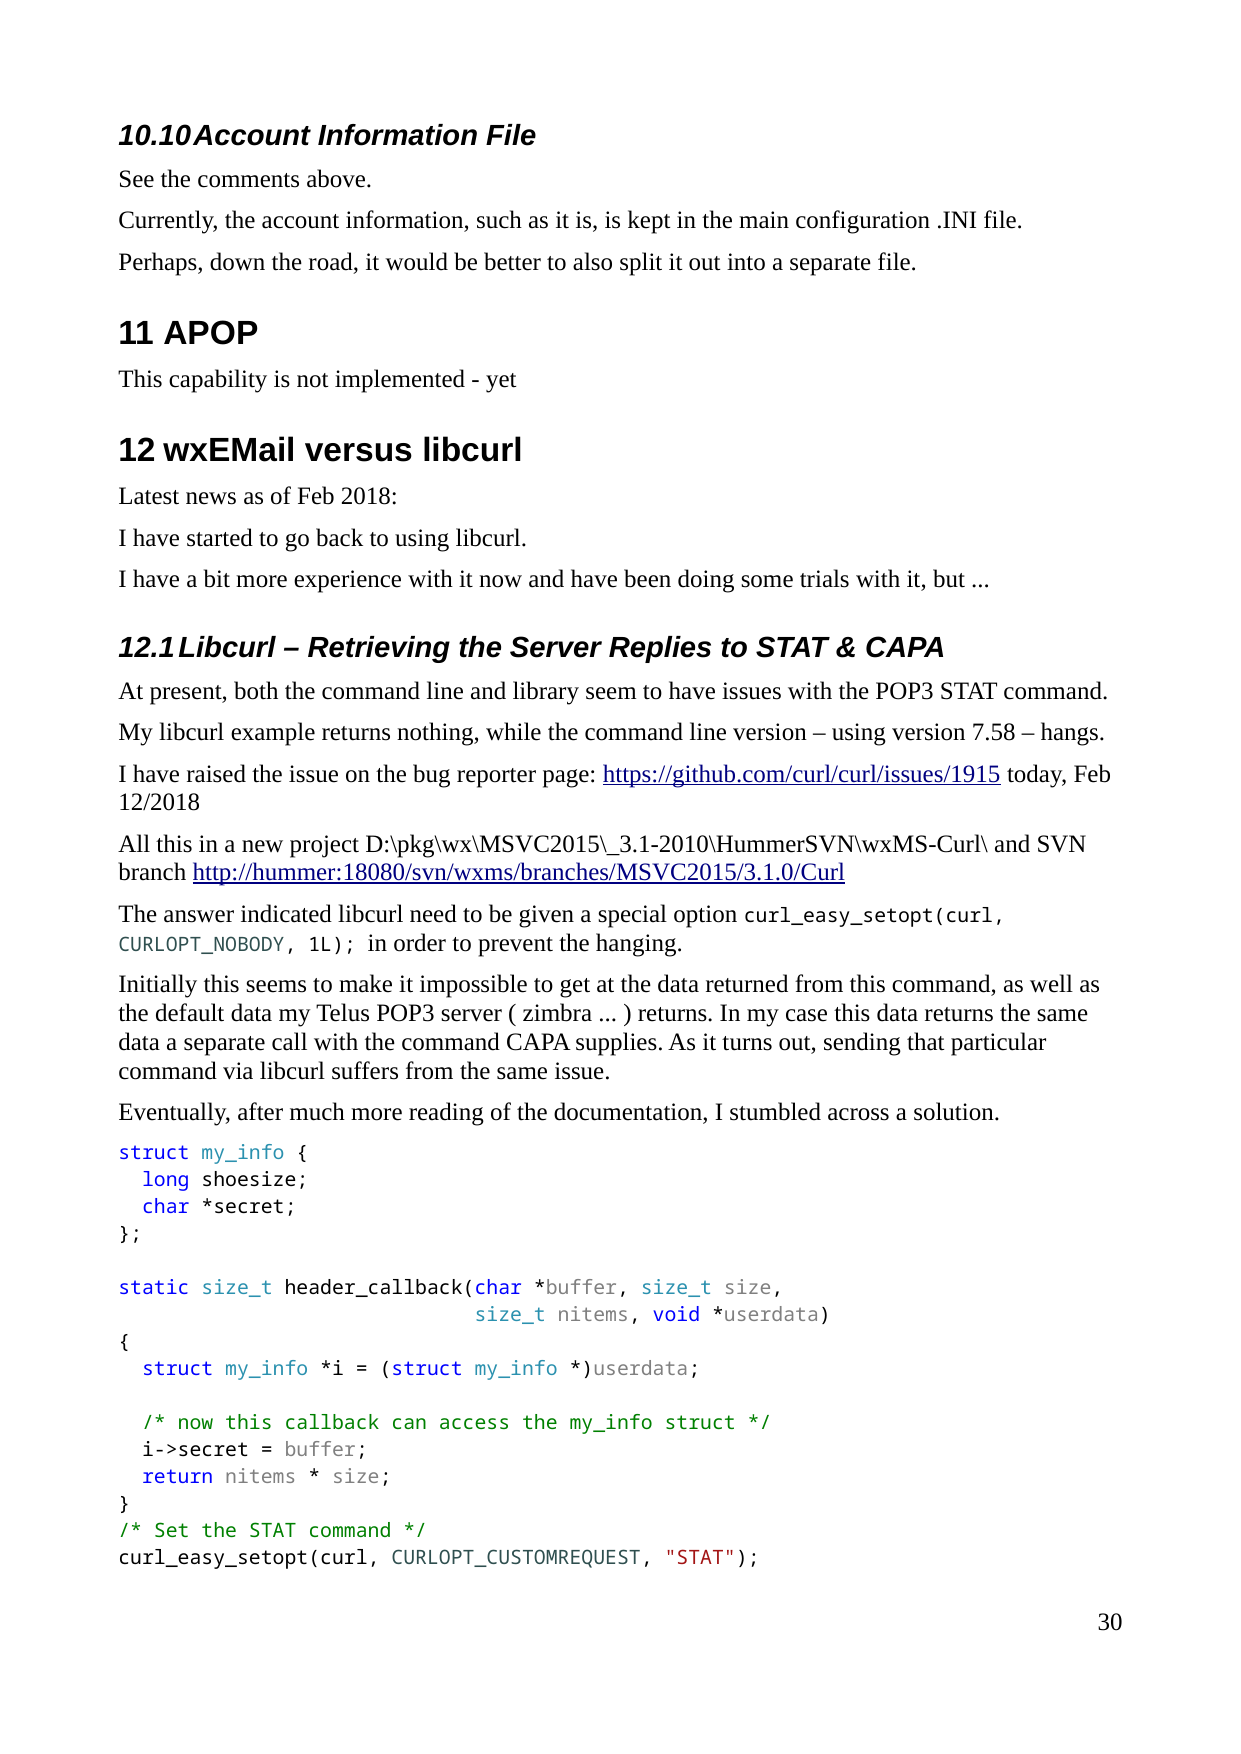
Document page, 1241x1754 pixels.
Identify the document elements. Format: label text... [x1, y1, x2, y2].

text static size_t header_callback(char *buffer, size_t size, [118, 1273, 1122, 1300]
text All this in a new project D:\pkg\wx\MSVC2015\_3.1-2010\HummerSVN\wxMS-Curl\ and SVN branch http://hummer:18080/svn/wxms/branches/MSVC2015/3.1.0/Curl [118, 829, 1122, 886]
text Currently, the account information, such as it is, is kept in the main configuration .INI file. [118, 205, 1122, 234]
subtitle wxEMail versus libcurl [118, 430, 1122, 469]
text /* Set the STAT command */ [118, 1516, 1122, 1543]
text At present, both the command line and library seem to have issues with the POP3 STAT command. [118, 676, 1122, 705]
text { [118, 1327, 1122, 1354]
text This capability is not implemented - yet [118, 364, 1122, 393]
text See the comments above. [118, 164, 1122, 193]
text /* now this callback can access the my_info struct */ [118, 1408, 1122, 1435]
text struct my_info *i = (struct my_info *)userdata; [118, 1354, 1122, 1381]
text }; [118, 1219, 1122, 1246]
text Perhaps, down the road, it would be better to also split it out into a separate file. [118, 247, 1122, 275]
text return nitems * size; [118, 1462, 1122, 1489]
text Initially this seems to make it impossible to get at the data returned from this command, as well as the default data my Telus POP3 server ( zimbra ... ) returns. In my case this data returns the same data a separate call with the command CAPA supplies. As it turns out, sending that particular command via libcurl suffers from the same issue. [118, 969, 1122, 1084]
text I have started to go back to using libcurl. [118, 523, 1122, 551]
text curl_easy_setopt(curl, CURLOPT_CUSTOMREQUEST, "STAT"); [118, 1543, 1122, 1570]
text i->secret = buffer; [118, 1435, 1122, 1462]
subtitle Libcurl – Retrieving the Server Replies to STAT & CAPA [118, 630, 1122, 664]
text My libcurl example returns nothing, while the command line version – using version 7.58 – hangs. [118, 717, 1122, 746]
subtitle Account Information File [118, 118, 1122, 152]
text long shoesize; [118, 1165, 1122, 1192]
text size_t nitems, void *userdata) [118, 1300, 1122, 1327]
text Latest news as of Feb 2018: [118, 481, 1122, 510]
subtitle APOP [118, 313, 1122, 352]
text Eventually, after much more reading of the documentation, I stumbled across a solution. [118, 1097, 1122, 1126]
text I have a bit more experience with it now and have been doing some trials with it, but ... [118, 564, 1122, 593]
text struct my_info { [118, 1138, 1122, 1165]
text The answer indicated libcurl need to be given a special option curl_easy_setopt(curl, CURLOPT_NOBODY, 1L); in order to prevent the hanging. [118, 899, 1122, 957]
text } [118, 1489, 1122, 1516]
text I have raised the issue on the bug reporter page: https://github.com/curl/curl/issues/1915 today, Feb 12/2018 [118, 759, 1122, 816]
text char *secret; [118, 1192, 1122, 1219]
